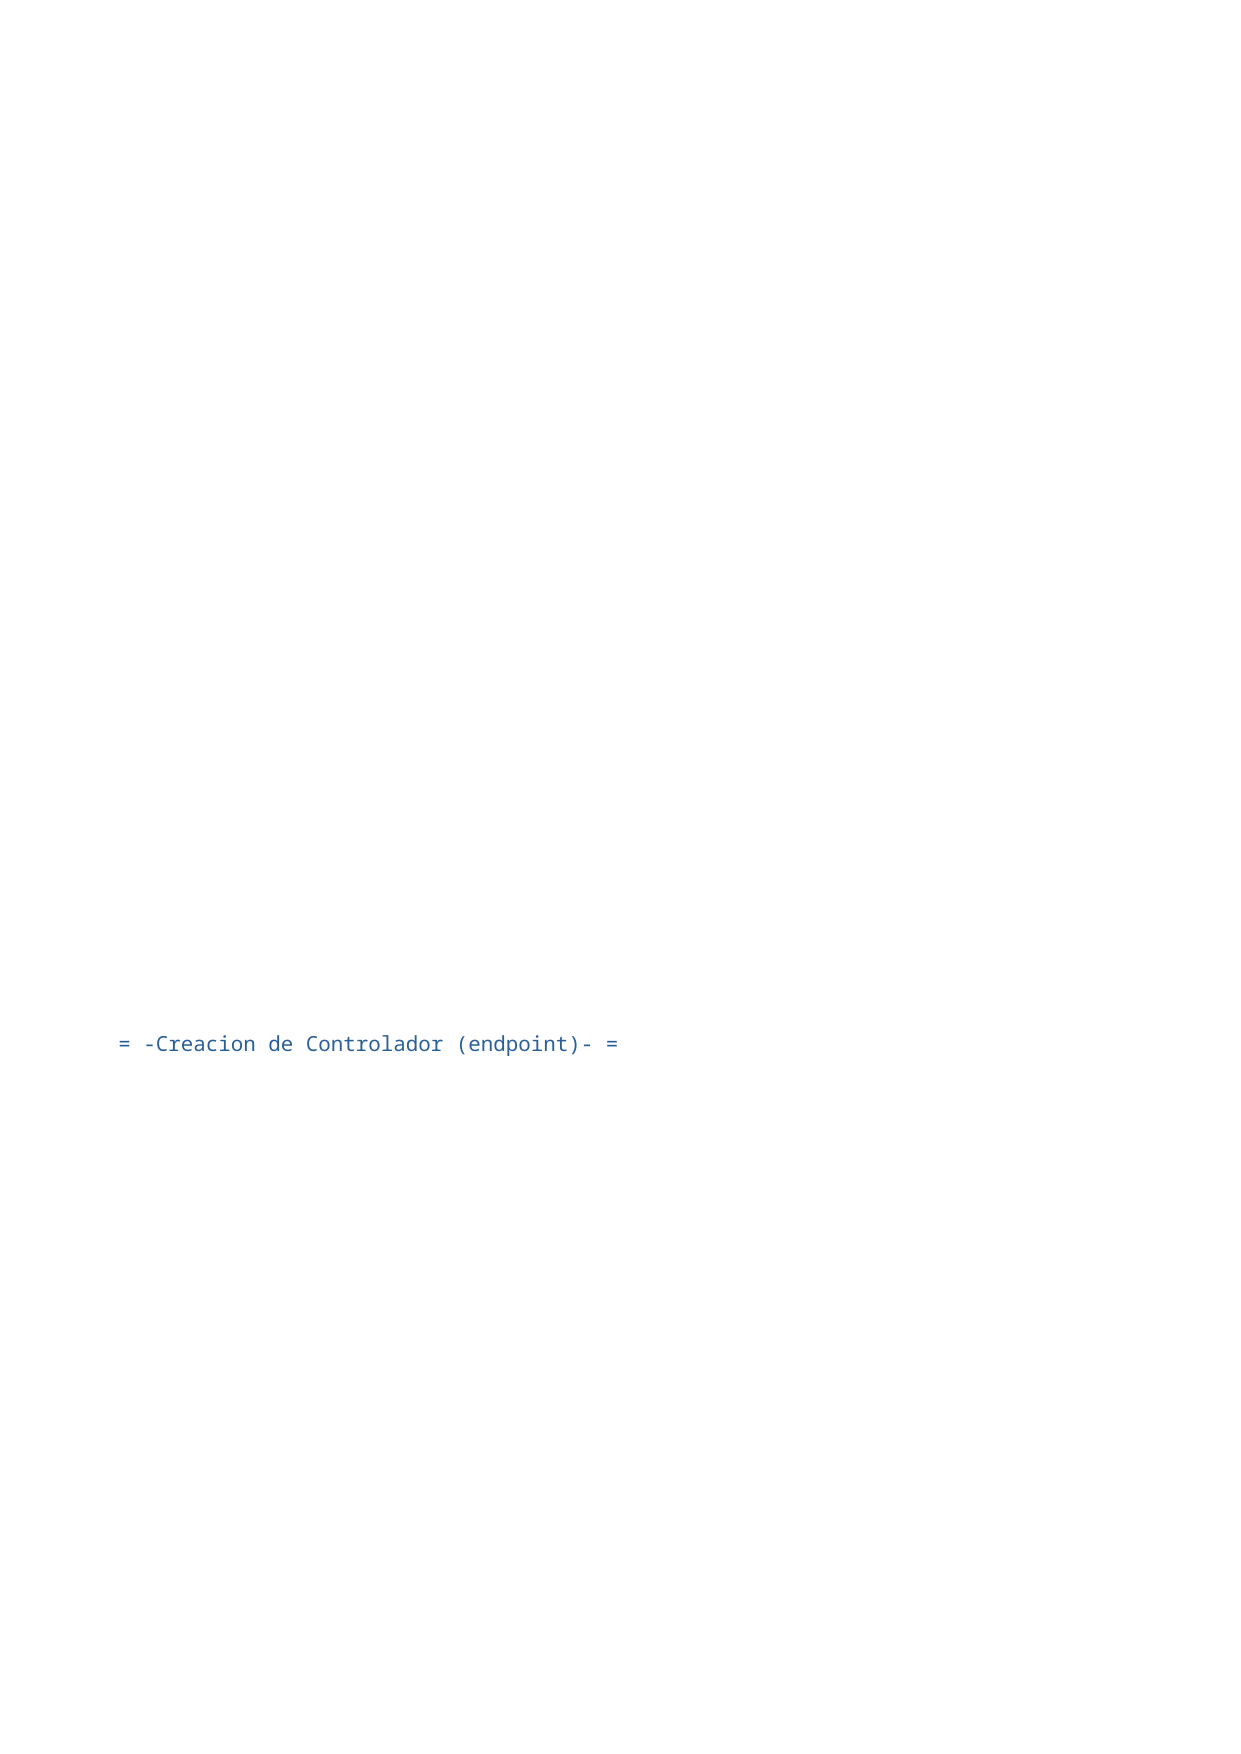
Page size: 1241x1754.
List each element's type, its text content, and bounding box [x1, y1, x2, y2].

text = -Creacion de Controlador (endpoint)- = [118, 1029, 1122, 1058]
